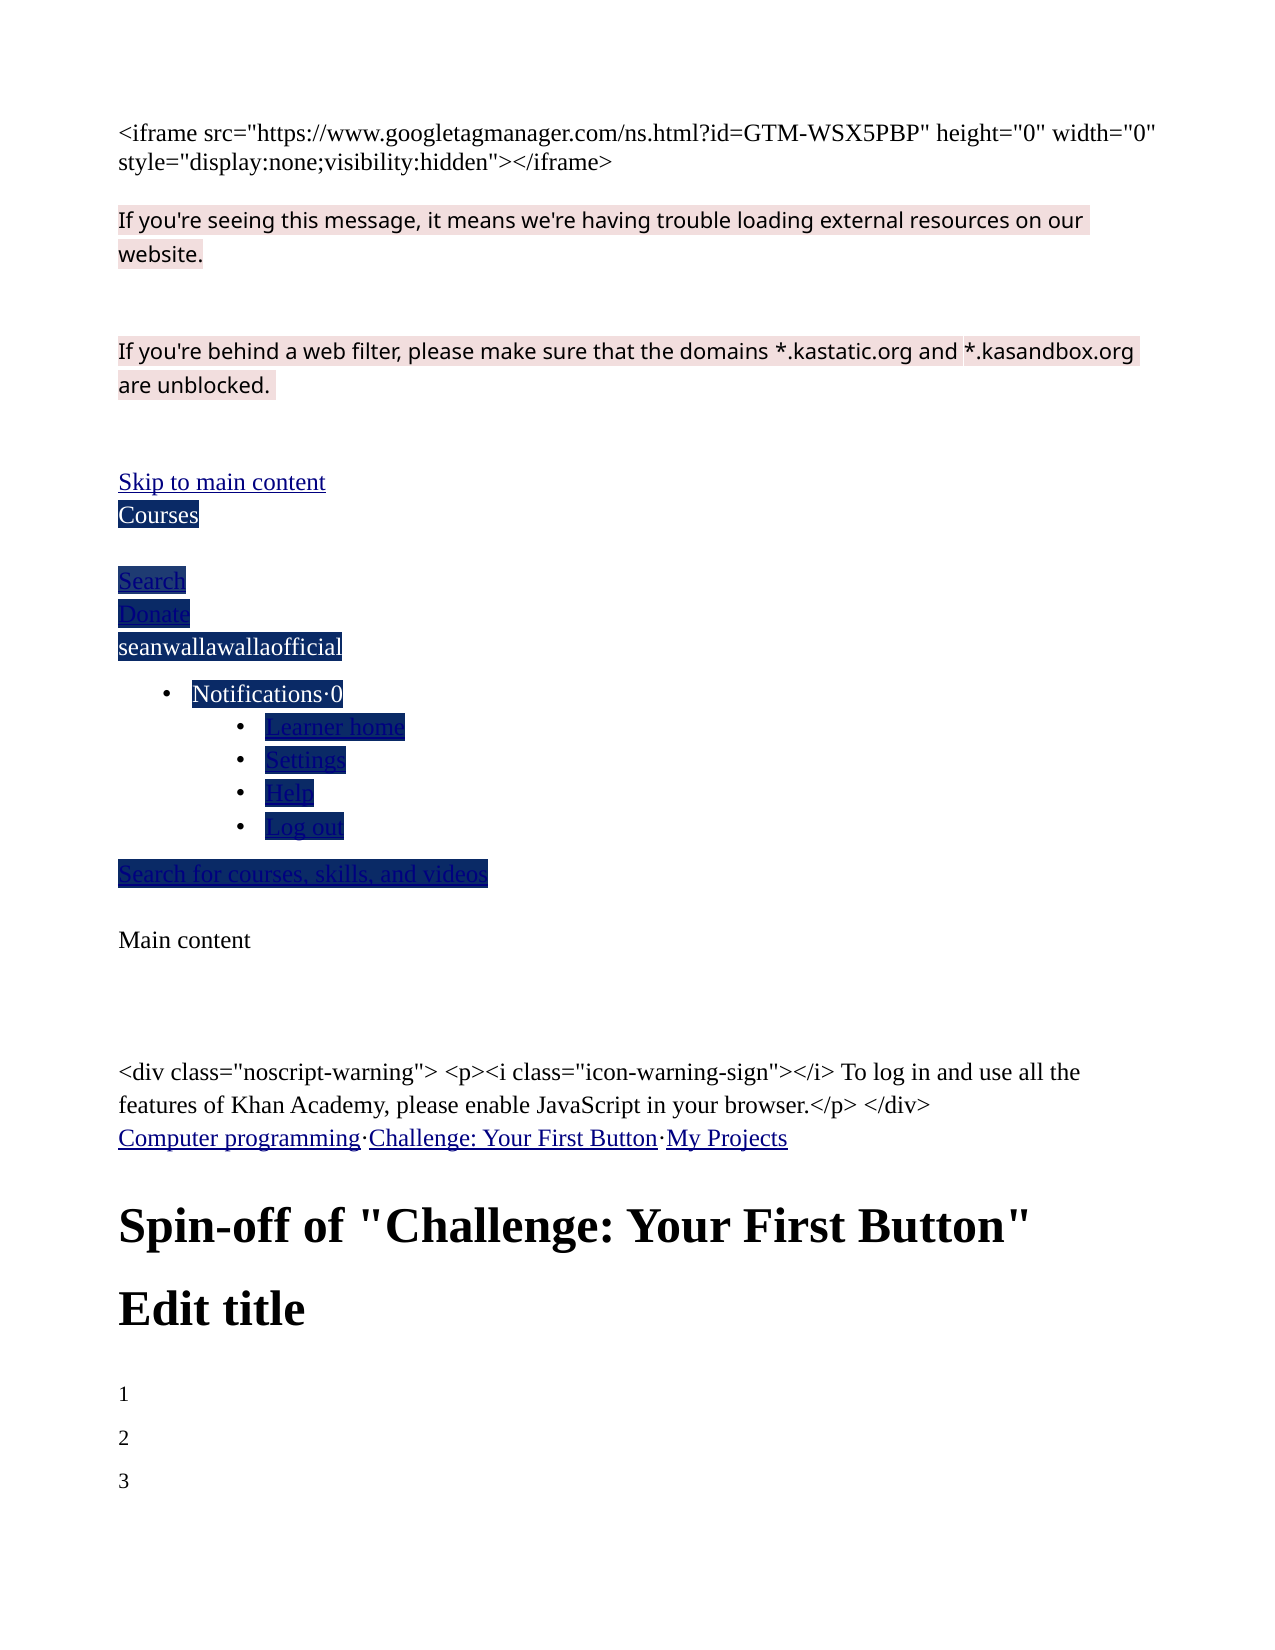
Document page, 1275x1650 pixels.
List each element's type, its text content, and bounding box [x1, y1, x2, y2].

text 1 [118, 1381, 1157, 1407]
list Settings [236, 746, 1157, 774]
text 3 [118, 1468, 1157, 1494]
text Main content [118, 925, 1157, 954]
text Computer programming·Challenge: Your First Button·My Projects [118, 1123, 1157, 1152]
subtitle Spin-off of "Challenge: Your First Button" [118, 1196, 1157, 1253]
list Log out [236, 812, 1157, 840]
list Notifications·0 [162, 679, 1157, 708]
text Donate [118, 599, 1157, 628]
list Help [236, 778, 1157, 807]
text Search [118, 566, 1157, 594]
text <div class="noscript-warning"> <p><i class="icon-warning-sign"></i> To log in and use all the features of Khan Academy, please enable JavaScript in your browser.</p> </div> [118, 1057, 1157, 1119]
text Skip to main content [118, 467, 1157, 496]
subtitle Edit title [118, 1278, 1157, 1336]
text <iframe src="https://www.googletagmanager.com/ns.html?id=GTM-WSX5PBP" height="0" width="0" style="display:none;visibility:hidden"></iframe> [118, 118, 1157, 176]
text 2 [118, 1425, 1157, 1450]
text Search for courses, skills, and videos [118, 859, 1157, 888]
text Courses [118, 500, 1157, 528]
text seanwallawallaofficial [118, 632, 1157, 661]
list Learner home [236, 712, 1157, 741]
text If you're seeing this message, it means we're having trouble loading external resources on our website. [118, 205, 1157, 269]
text If you're behind a web filter, please make sure that the domains *.kastatic.org and *.kasandbox.org are unblocked. [118, 336, 1157, 400]
